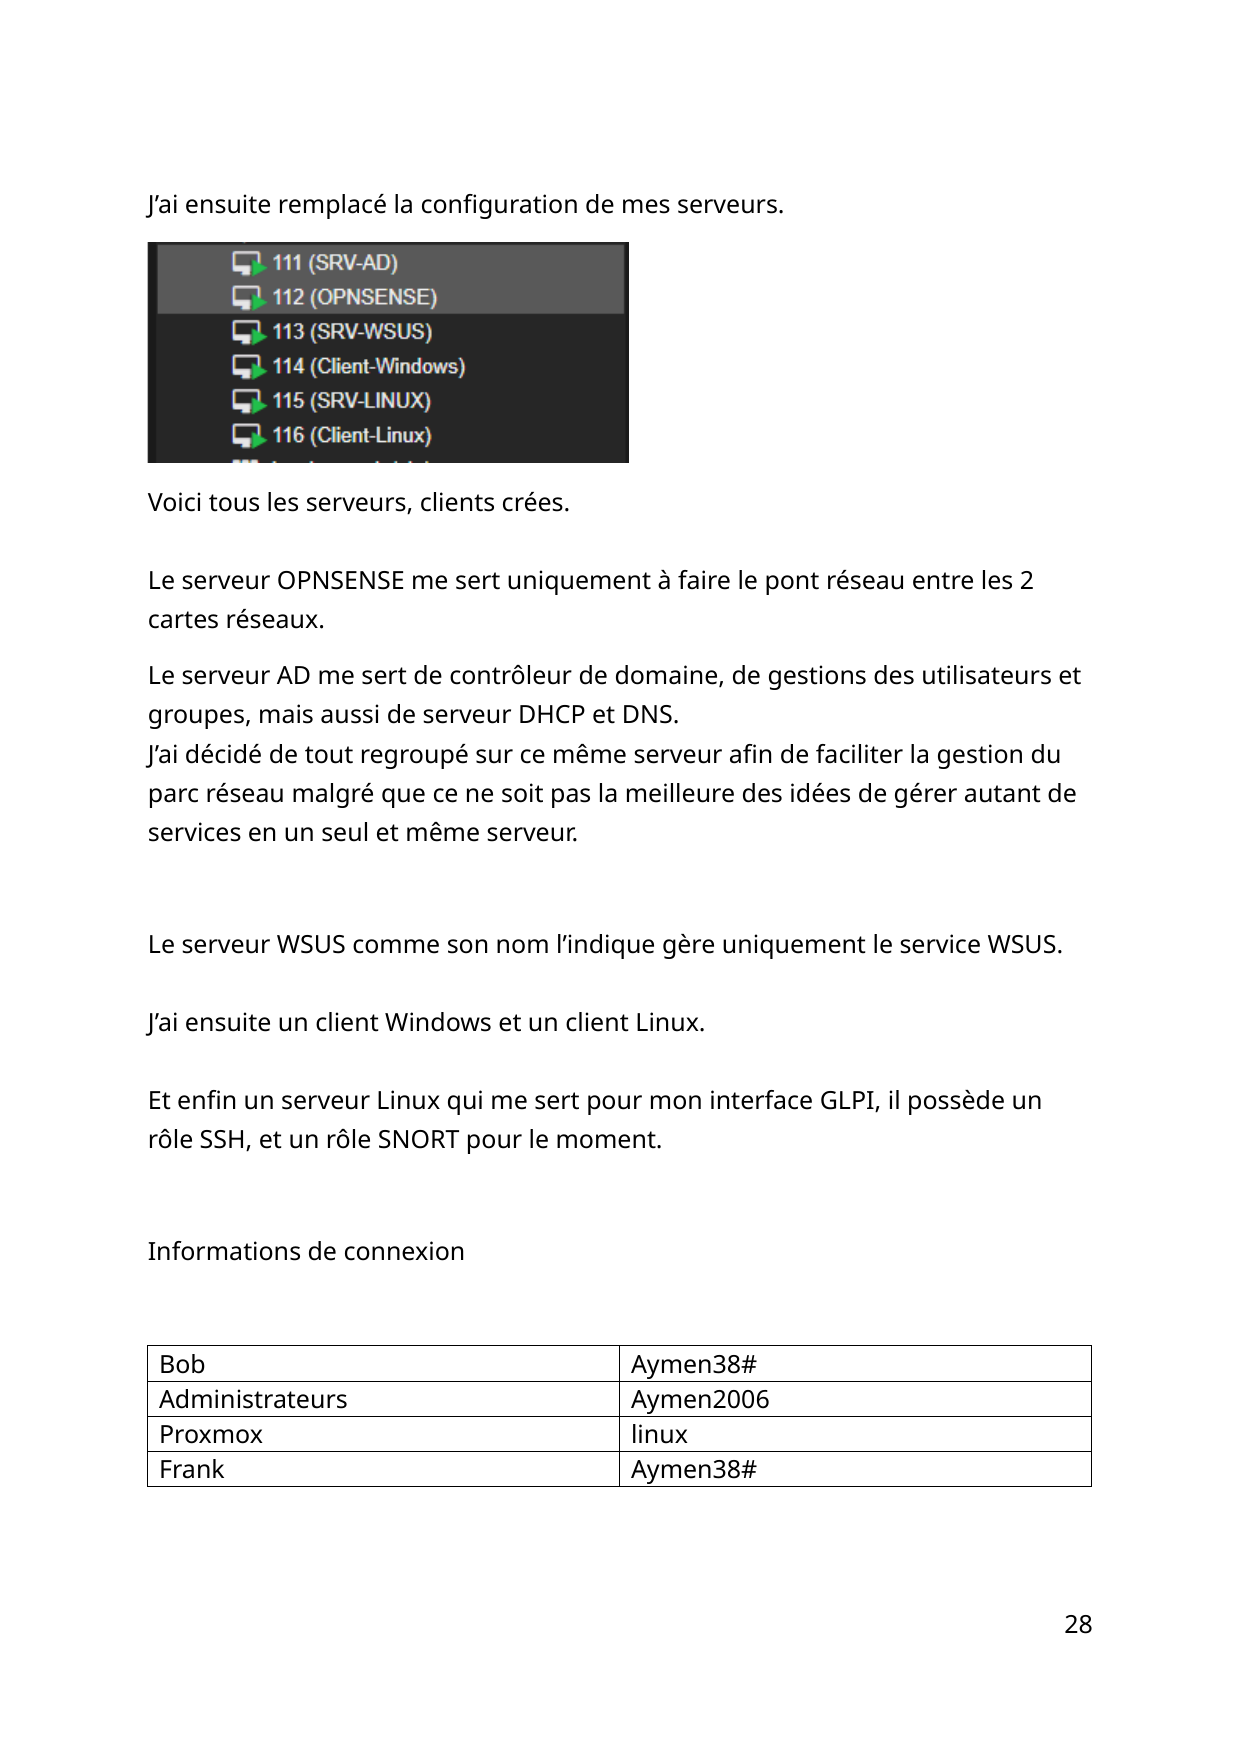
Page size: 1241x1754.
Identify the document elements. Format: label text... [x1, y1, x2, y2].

text Le serveur WSUS comme son nom l’indique gère uniquement le service WSUS. J’ai ensuite un client Windows et un client Linux. Et enfin un serveur Linux qui me sert pour mon interface GLPI, il possède un rôle SSH, et un rôle SNORT pour le moment. [148, 926, 1093, 1156]
table_cell Aymen2006 [620, 1382, 1091, 1416]
text Informations de connexion [148, 1234, 1093, 1268]
table_cell linux [620, 1417, 1091, 1451]
table_header Aymen38# [620, 1346, 1091, 1381]
table_cell Proxmox [148, 1417, 619, 1451]
text Voici tous les serveurs, clients crées. Le serveur OPNSENSE me sert uniquement à faire le pont réseau entre les 2 cartes réseaux. [148, 484, 1093, 636]
table_cell Administrateurs [148, 1382, 619, 1416]
text Le serveur AD me sert de contrôleur de domaine, de gestions des utilisateurs et groupes, mais aussi de serveur DHCP et DNS. J’ai décidé de tout regroupé sur ce même serveur afin de faciliter la gestion du parc réseau malgré que ce ne soit pas la meilleure des idées de gérer autant de services en un seul et même serveur. [148, 658, 1093, 849]
table_cell Frank [148, 1452, 619, 1486]
table_header Bob [148, 1346, 619, 1381]
text J’ai ensuite remplacé la configuration de mes serveurs. [148, 187, 1093, 221]
table_cell Aymen38# [620, 1452, 1091, 1486]
